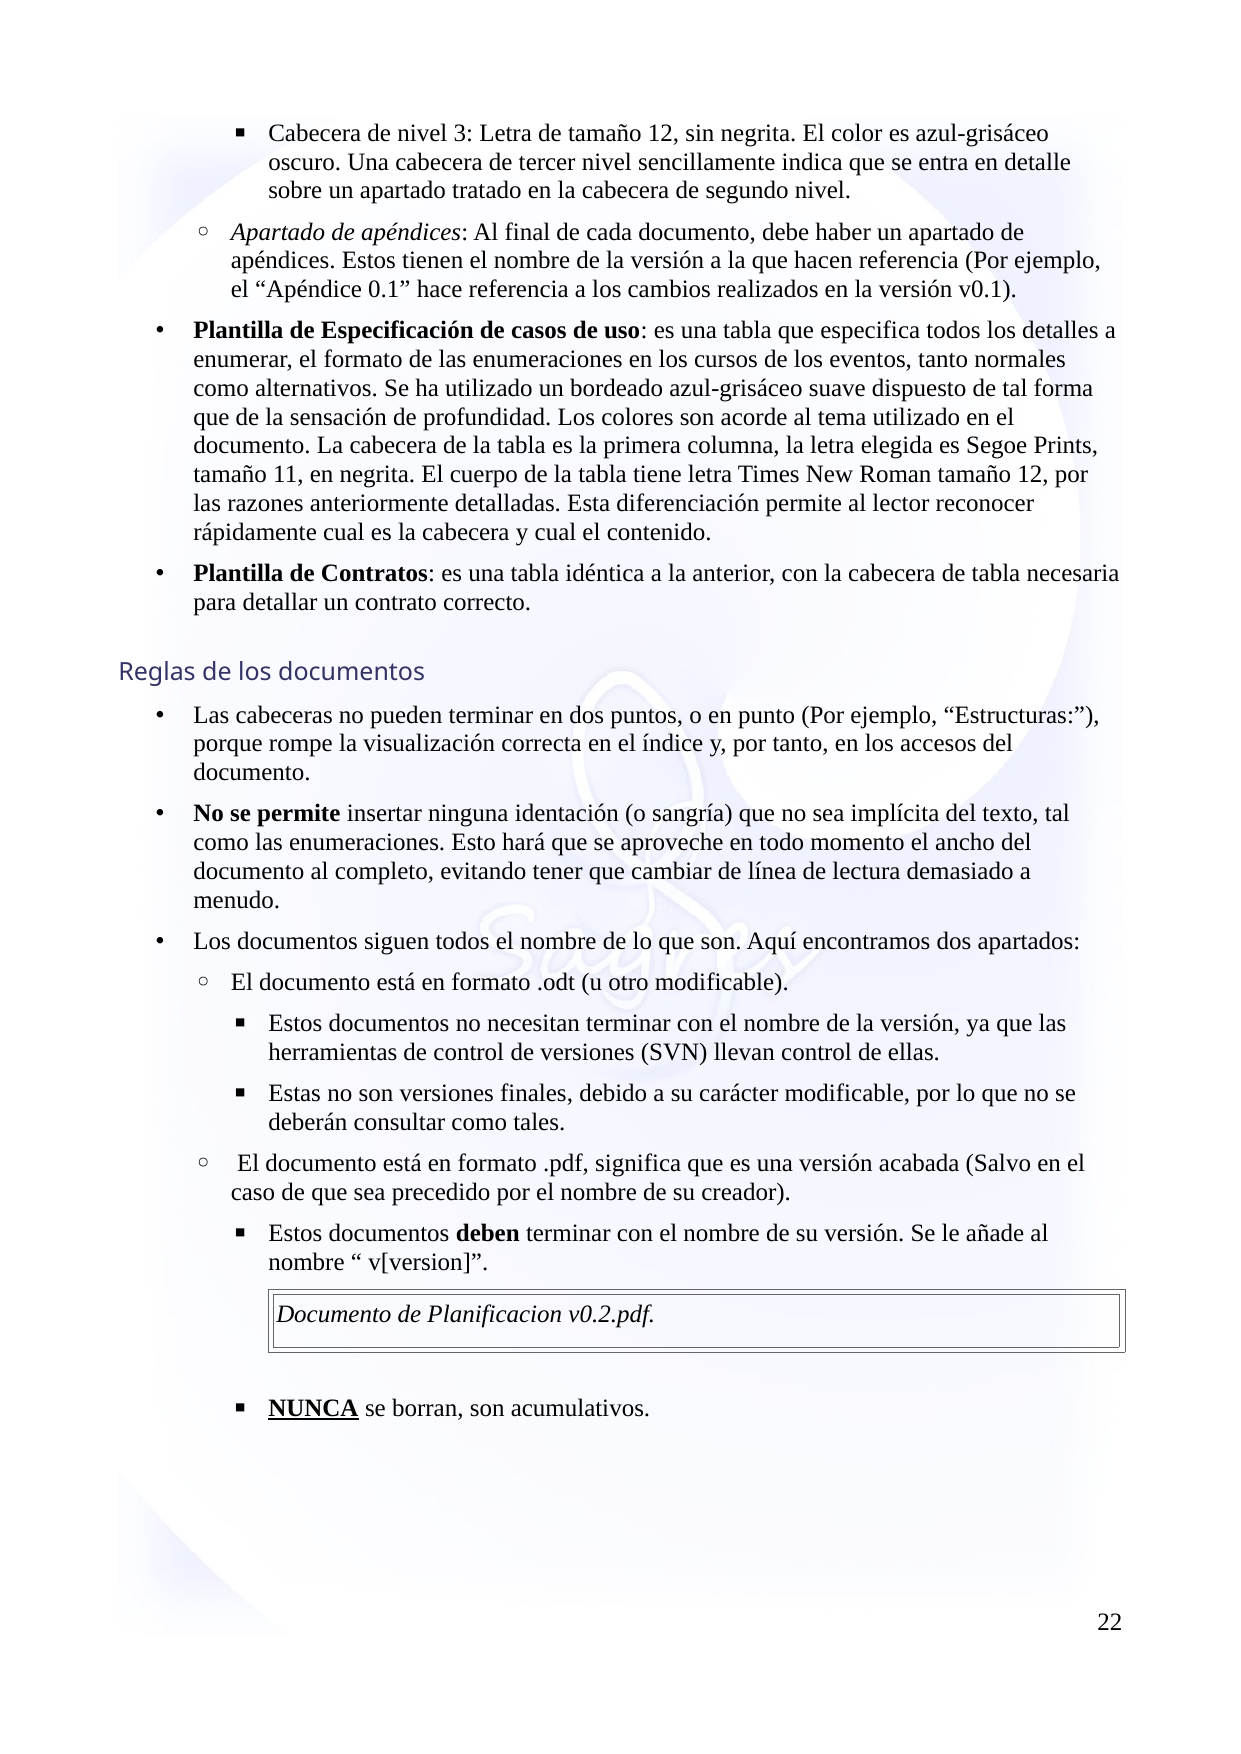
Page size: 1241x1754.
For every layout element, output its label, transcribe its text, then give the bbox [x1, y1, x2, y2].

list Cabecera de nivel 3: Letra de tamaño 12, sin negrita. El color es azul-grisáceo oscuro. Una cabecera de tercer nivel sencillamente indica que se entra en detalle sobre un apartado tratado en la cabecera de segundo nivel. [231, 118, 1122, 204]
picture [269, 1290, 1122, 1352]
table_header Documento de Planificacion v0.2.pdf. [270, 1290, 1122, 1347]
list Los documentos siguen todos el nombre de lo que son. Aquí encontramos dos apartados: [156, 926, 1122, 955]
subtitle Reglas de los documentos [118, 653, 1122, 687]
list Plantilla de Especificación de casos de uso: es una tabla que especifica todos los detalles a enumerar, el formato de las enumeraciones en los cursos de los eventos, tanto normales como alternativos. Se ha utilizado un bordeado azul-grisáceo suave dispuesto de tal forma que de la sensación de profundidad. Los colores son acorde al tema utilizado en el documento. La cabecera de la tabla es la primera columna, la letra elegida es Segoe Prints, tamaño 11, en negrita. El cuerpo de la tabla tiene letra Times New Roman tamaño 12, por las razones anteriormente detalladas. Esta diferenciación permite al lector reconocer rápidamente cual es la cabecera y cual el contenido. [156, 316, 1122, 546]
list Estas no son versiones finales, debido a su carácter modificable, por lo que no se deberán consultar como tales. [231, 1078, 1122, 1136]
list Estos documentos deben terminar con el nombre de su versión. Se le añade al nombre “ v[version]”. [231, 1218, 1122, 1276]
list Estos documentos no necesitan terminar con el nombre de la versión, ya que las herramientas de control de versiones (SVN) llevan control de ellas. [231, 1008, 1122, 1066]
list El documento está en formato .pdf, significa que es una versión acabada (Salvo en el caso de que sea precedido por el nombre de su creador). [193, 1148, 1122, 1206]
list NUNCA se borran, son acumulativos. [231, 1393, 1122, 1422]
picture [118, 687, 1122, 1636]
list Las cabeceras no pueden terminar en dos puntos, o en punto (Por ejemplo, “Estructuras:”), porque rompe la visualización correcta en el índice y, por tanto, en los accesos del documento. [156, 700, 1122, 786]
list No se permite insertar ninguna identación (o sangría) que no sea implícita del texto, tal como las enumeraciones. Esto hará que se aproveche en todo momento el ancho del documento al completo, evitando tener que cambiar de línea de lectura demasiado a menudo. [156, 798, 1122, 913]
list Plantilla de Contratos: es una tabla idéntica a la anterior, con la cabecera de tabla necesaria para detallar un contrato correcto. [156, 558, 1122, 616]
list El documento está en formato .odt (u otro modificable). [193, 967, 1122, 996]
picture [118, 118, 1122, 653]
list Apartado de apéndices: Al final de cada documento, debe haber un apartado de apéndices. Estos tienen el nombre de la versión a la que hacen referencia (Por ejemplo, el “Apéndice 0.1” hace referencia a los cambios realizados en la versión v0.1). [193, 217, 1122, 303]
